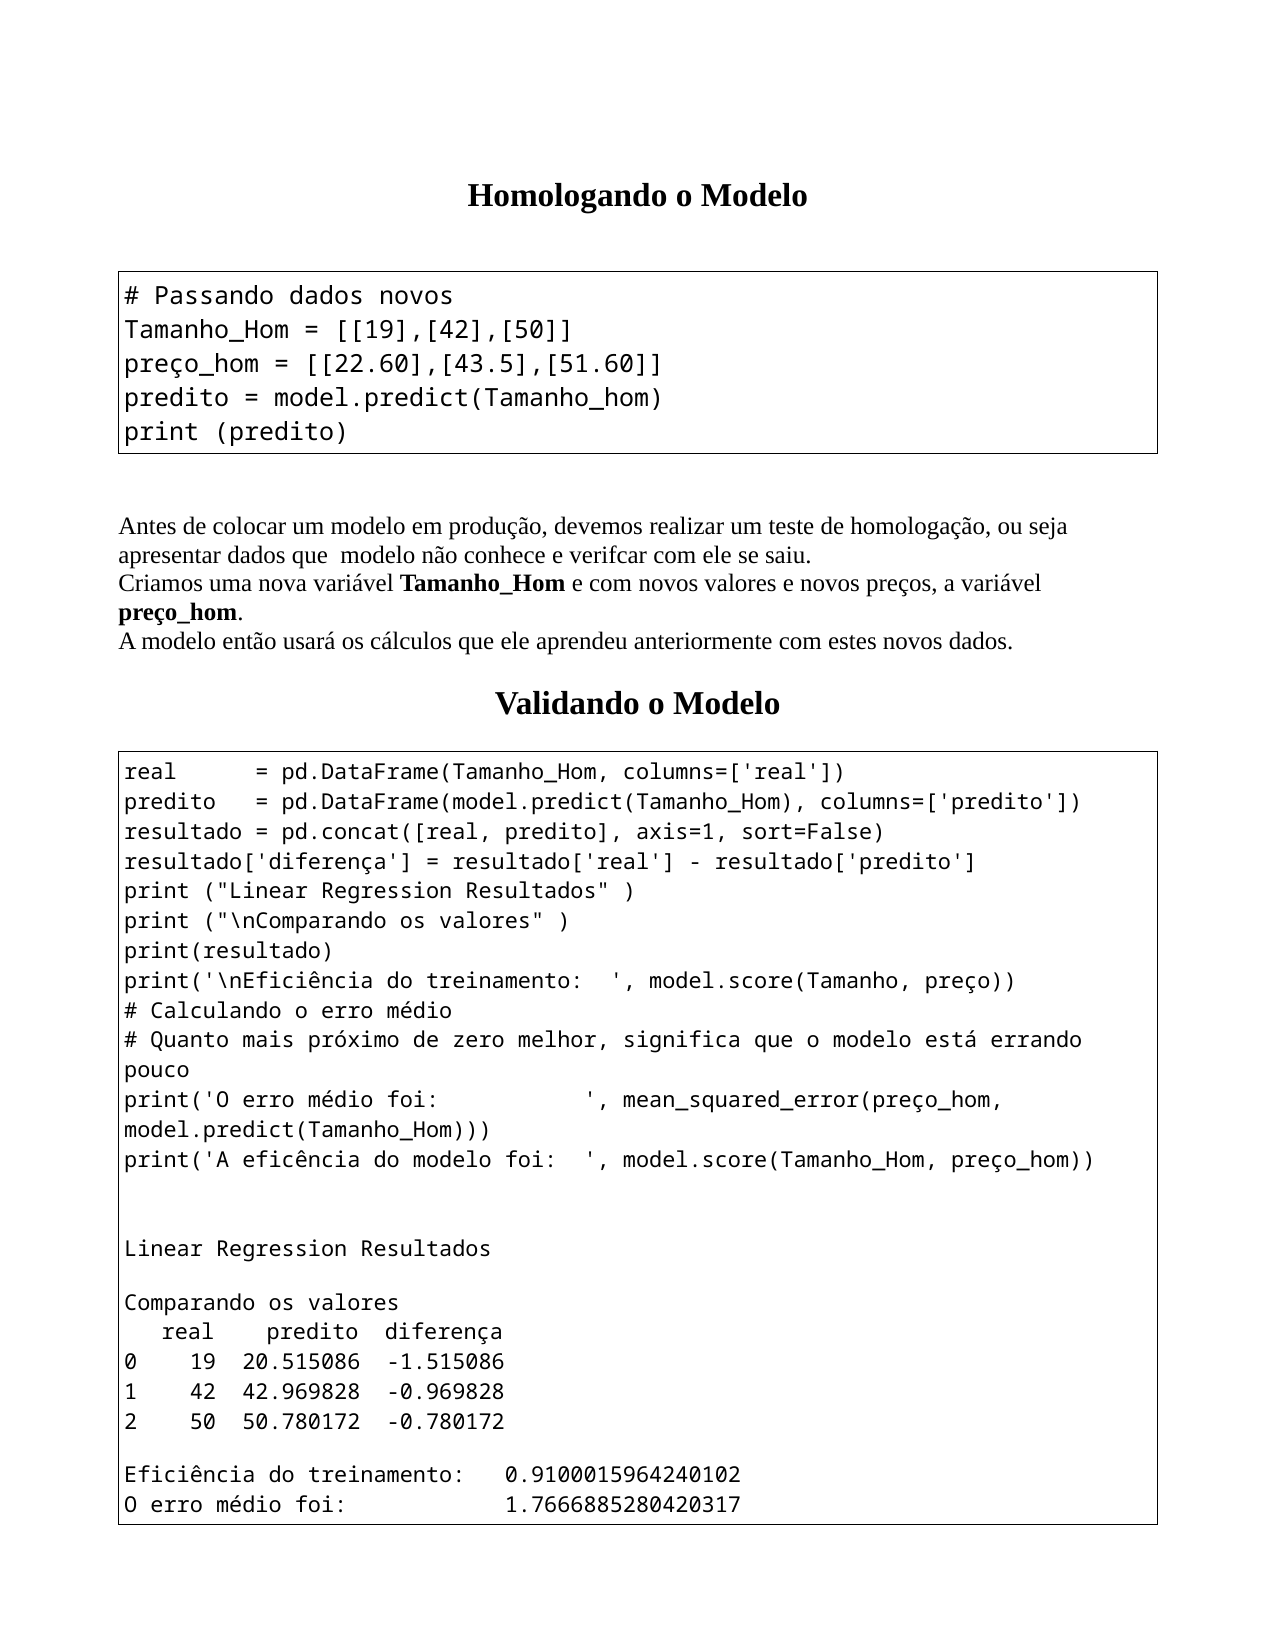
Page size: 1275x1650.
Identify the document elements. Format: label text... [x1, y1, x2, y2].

text Validando o Modelo [118, 683, 1157, 722]
text Homologando o Modelo [118, 176, 1157, 214]
table_header real = pd.DataFrame(Tamanho_Hom, columns=['real']) predito = pd.DataFrame(model.predict(Tamanho_Hom), columns=['predito']) resultado = pd.concat([real, predito], axis=1, sort=False) resultado['diferença'] = resultado['real'] - resultado['predito'] print ("Linear Regression Resultados" ) print ("\nComparando os valores" ) print(resultado) print('\nEficiência do treinamento: ', model.score(Tamanho, preço)) # Calculando o erro médio # Quanto mais próximo de zero melhor, significa que o modelo está errando pouco print('O erro médio foi: ', mean_squared_error(preço_hom, model.predict(Tamanho_Hom))) print('A eficência do modelo foi: ', model.score(Tamanho_Hom, preço_hom)) Linear Regression Resultados Comparando os valores real predito diferença 0 19 20.515086 -1.515086 1 42 42.969828 -0.969828 2 50 50.780172 -0.780172 Eficiência do treinamento: 0.9100015964240102 O erro médio foi: 1.7666885280420317 [119, 752, 1157, 1524]
text A modelo então usará os cálculos que ele aprendeu anteriormente com estes novos dados. [118, 626, 1157, 655]
table_header # Passando dados novos Tamanho_Hom = [[19],[42],[50]] preço_hom = [[22.60],[43.5],[51.60]] predito = model.predict(Tamanho_hom) print (predito) [119, 272, 1157, 453]
text Antes de colocar um modelo em produção, devemos realizar um teste de homologação, ou seja apresentar dados que modelo não conhece e verifcar com ele se saiu. [118, 511, 1157, 568]
text Criamos uma nova variável Tamanho_Hom e com novos valores e novos preços, a variável preço_hom. [118, 568, 1157, 626]
